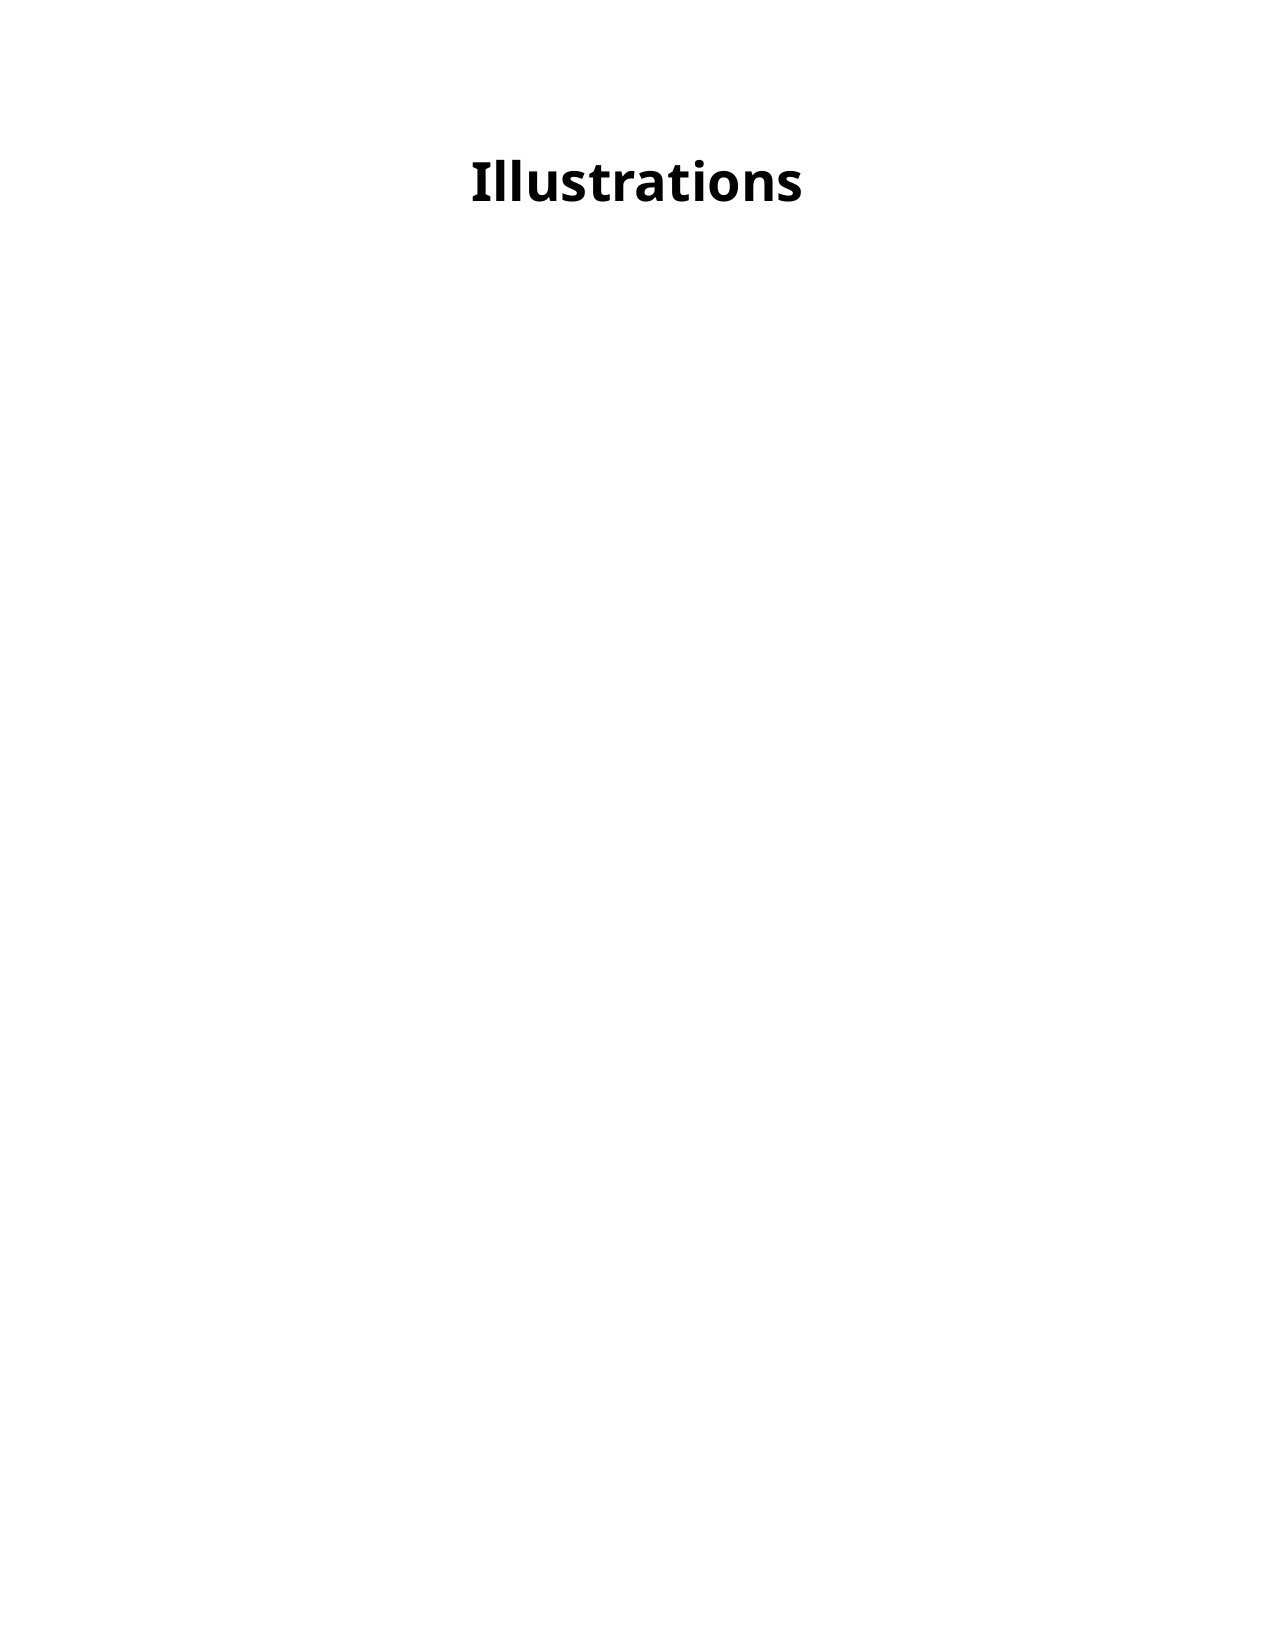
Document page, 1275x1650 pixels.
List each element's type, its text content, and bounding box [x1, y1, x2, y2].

subtitle Illustrations [118, 143, 1157, 217]
